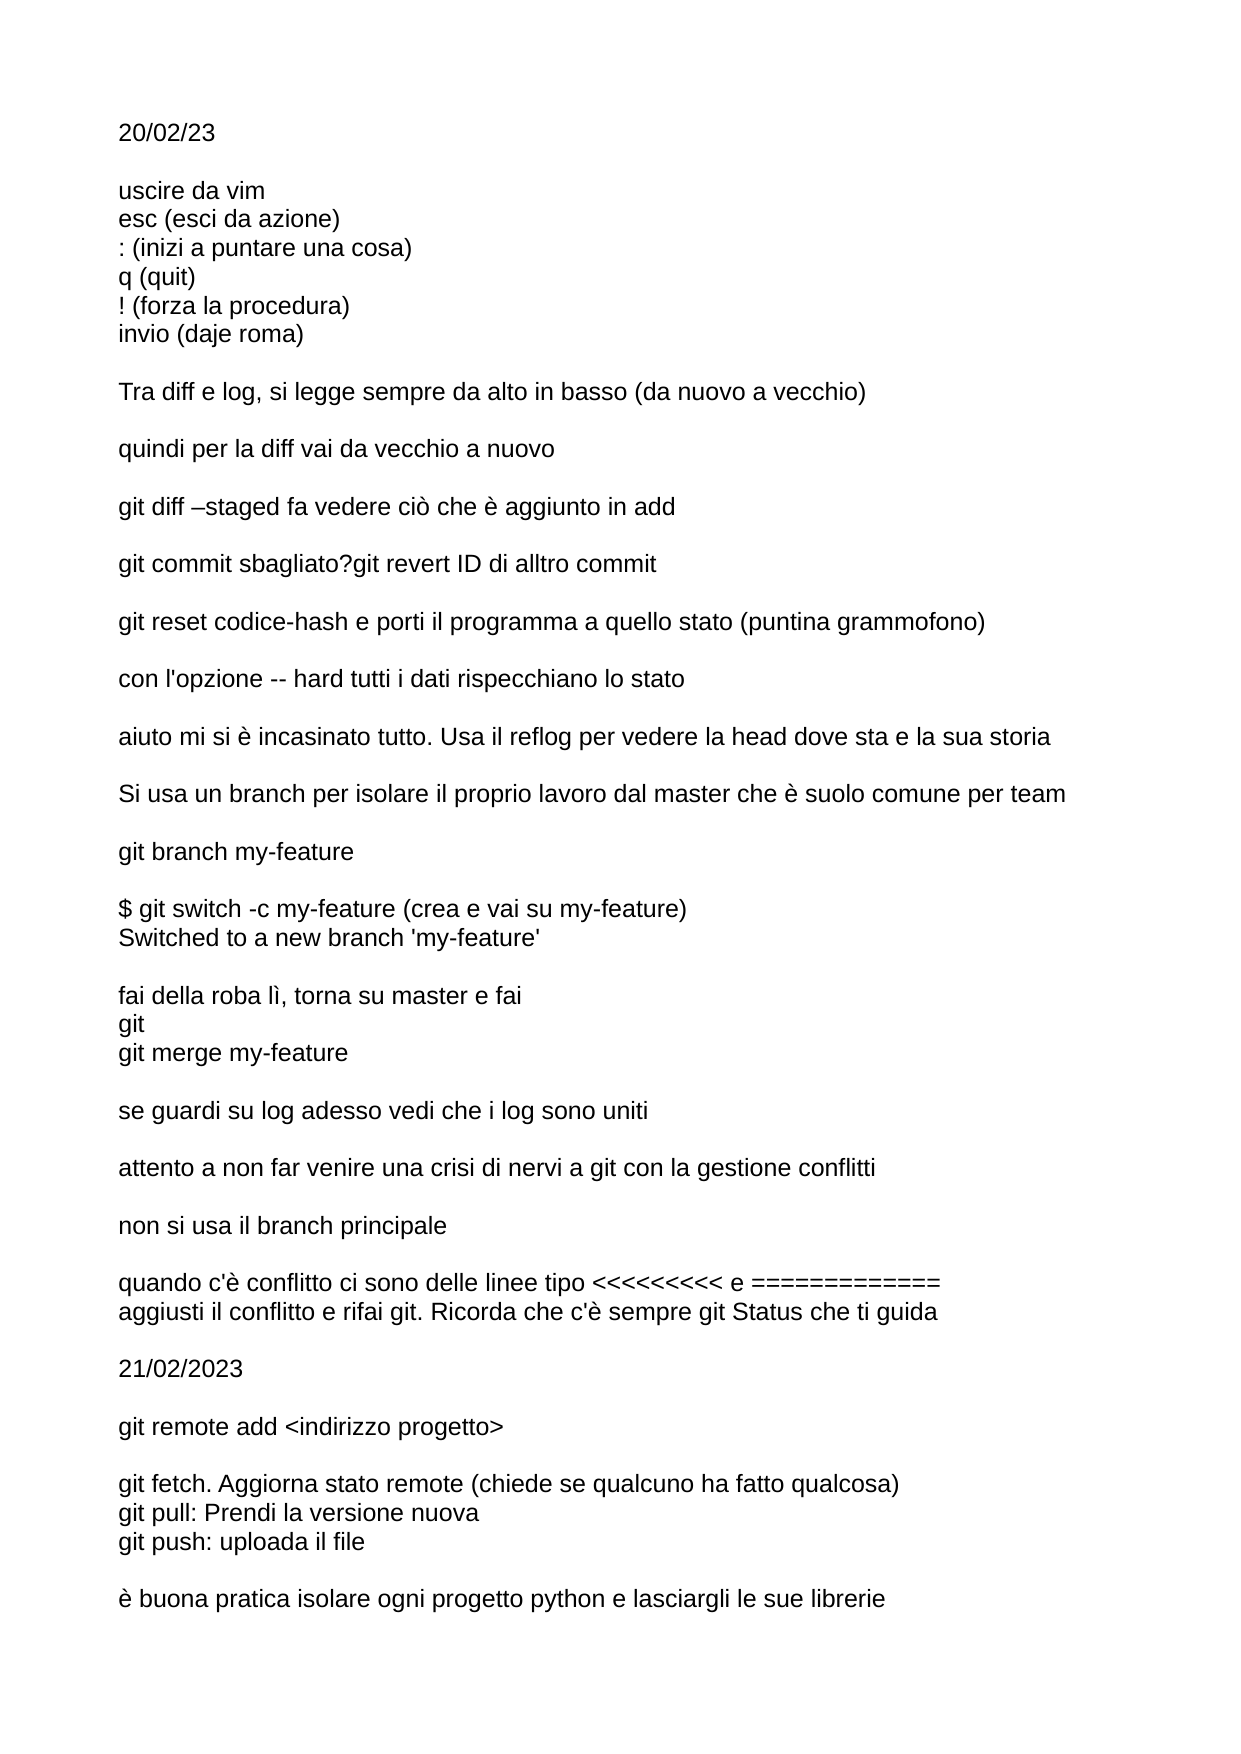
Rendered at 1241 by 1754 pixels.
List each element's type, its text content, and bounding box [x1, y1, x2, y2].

text : (inizi a puntare una cosa) [118, 233, 1122, 262]
text git reset codice-hash e porti il programma a quello stato (puntina grammofono) [118, 607, 1122, 636]
text attento a non far venire una crisi di nervi a git con la gestione conflitti [118, 1153, 1122, 1182]
text aiuto mi si è incasinato tutto. Usa il reflog per vedere la head dove sta e la sua storia [118, 722, 1122, 751]
text con l'opzione -- hard tutti i dati rispecchiano lo stato [118, 664, 1122, 693]
text git push: uploada il file [118, 1527, 1122, 1556]
text $ git switch -c my-feature (crea e vai su my-feature) [118, 894, 1122, 923]
text git merge my-feature [118, 1038, 1122, 1067]
text git diff –staged fa vedere ciò che è aggiunto in add [118, 492, 1122, 521]
text invio (daje roma) [118, 319, 1122, 348]
text Switched to a new branch 'my-feature' [118, 923, 1122, 952]
text git remote add <indirizzo progetto> [118, 1412, 1122, 1441]
text fai della roba lì, torna su master e fai [118, 981, 1122, 1009]
text git fetch. Aggiorna stato remote (chiede se qualcuno ha fatto qualcosa) [118, 1469, 1122, 1498]
text git [118, 1009, 1122, 1038]
text Tra diff e log, si legge sempre da alto in basso (da nuovo a vecchio) [118, 377, 1122, 406]
text ! (forza la procedura) [118, 291, 1122, 319]
text git commit sbagliato?git revert ID di alltro commit [118, 549, 1122, 578]
text quando c'è conflitto ci sono delle linee tipo <<<<<<<<< e ============= [118, 1268, 1122, 1297]
text non si usa il branch principale [118, 1211, 1122, 1239]
text 21/02/2023 [118, 1354, 1122, 1383]
text git pull: Prendi la versione nuova [118, 1498, 1122, 1527]
text 20/02/23 [118, 118, 1122, 147]
text è buona pratica isolare ogni progetto python e lasciargli le sue librerie [118, 1584, 1122, 1613]
text aggiusti il conflitto e rifai git. Ricorda che c'è sempre git Status che ti guida [118, 1297, 1122, 1326]
text uscire da vim [118, 176, 1122, 204]
text q (quit) [118, 262, 1122, 291]
text esc (esci da azione) [118, 204, 1122, 233]
text git branch my-feature [118, 837, 1122, 866]
text Si usa un branch per isolare il proprio lavoro dal master che è suolo comune per team [118, 779, 1122, 808]
text se guardi su log adesso vedi che i log sono uniti [118, 1096, 1122, 1124]
text quindi per la diff vai da vecchio a nuovo [118, 434, 1122, 463]
